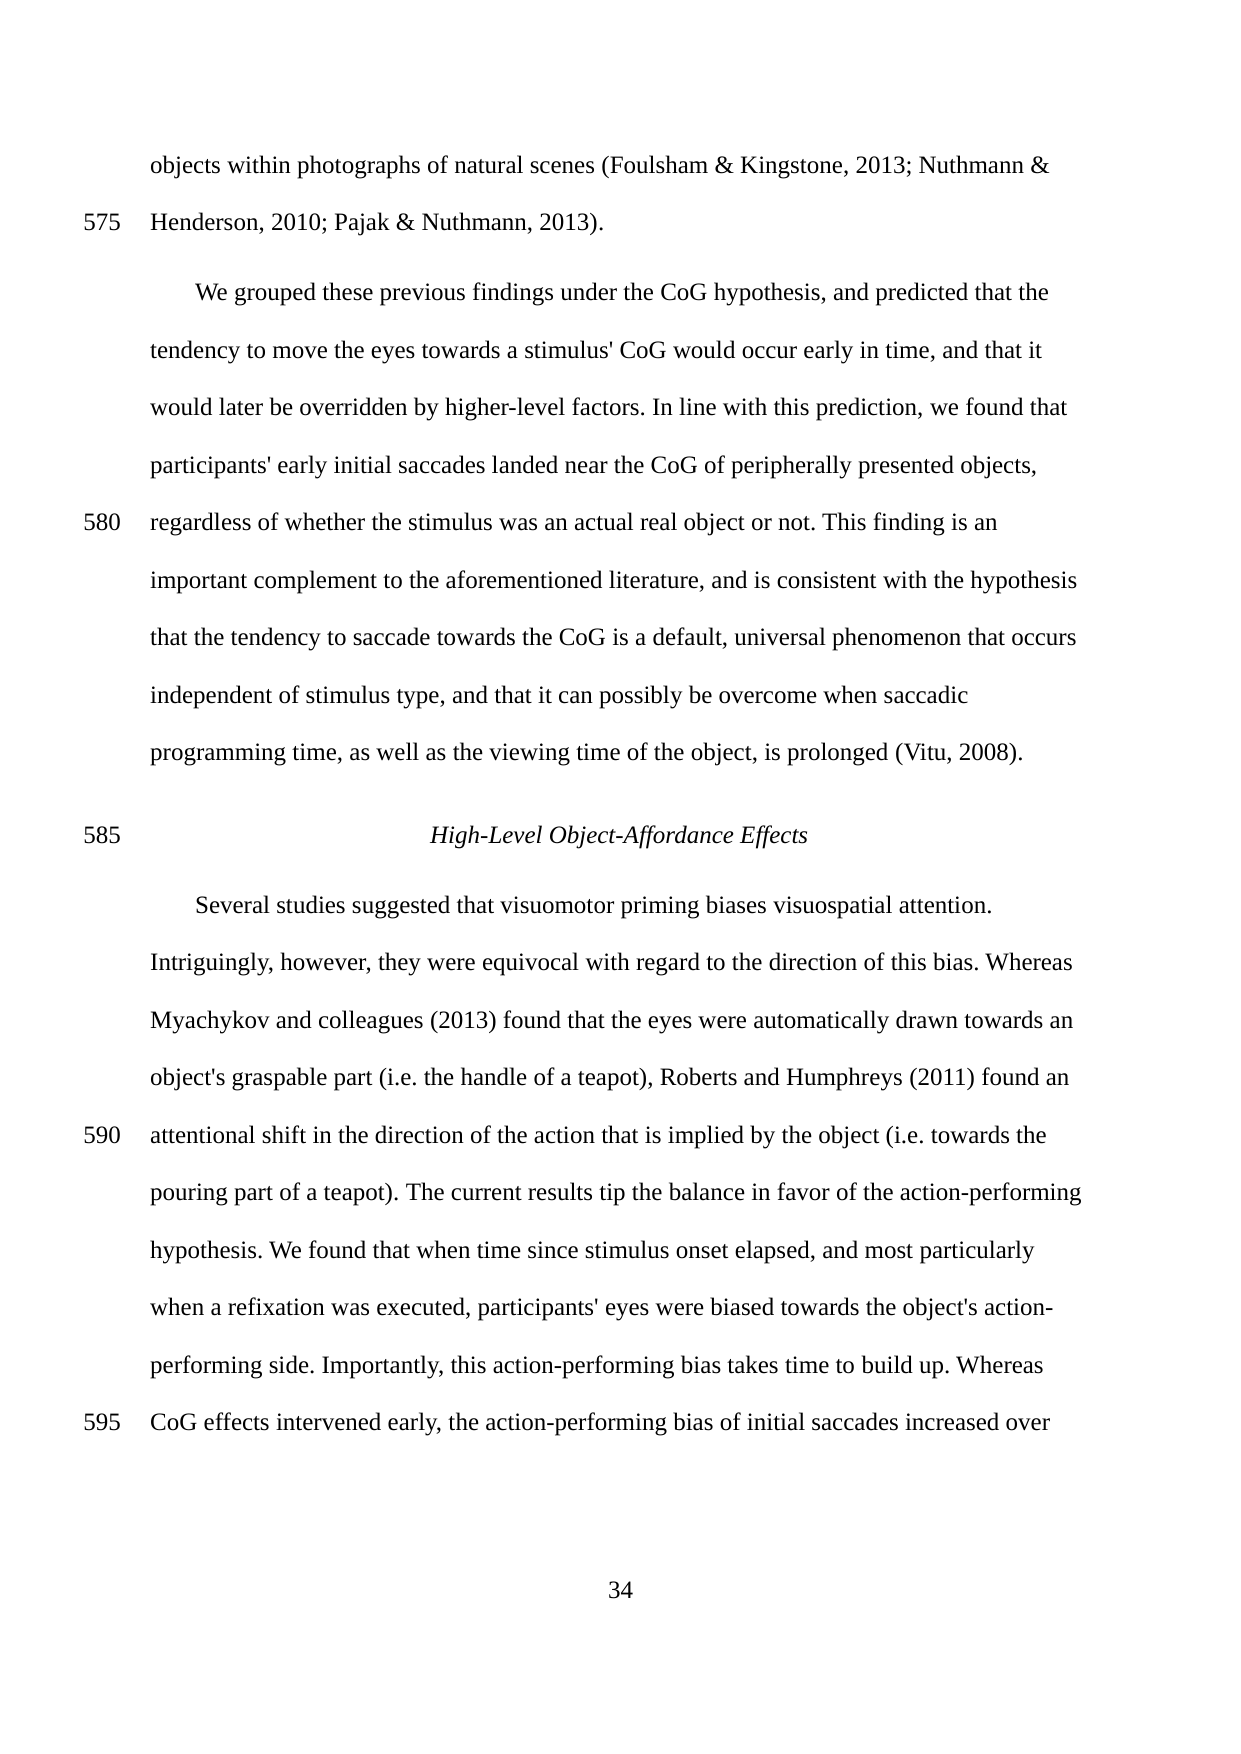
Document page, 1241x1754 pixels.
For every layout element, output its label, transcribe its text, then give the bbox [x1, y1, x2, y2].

text Several studies suggested that visuomotor priming biases visuospatial attention. Intriguingly, however, they were equivocal with regard to the direction of this bias. Whereas Myachykov and colleagues (2013) found that the eyes were automatically drawn towards an object's graspable part (i.e. the handle of a teapot), Roberts and Humphreys (2011) found an attentional shift in the direction of the action that is implied by the object (i.e. towards the pouring part of a teapot). The current results tip the balance in favor of the action-performing hypothesis. We found that when time since stimulus onset elapsed, and most particularly when a refixation was executed, participants' eyes were biased towards the object's action-performing side. Importantly, this action-performing bias takes time to build up. Whereas CoG effects intervened early, the action-performing bias of initial saccades increased over [150, 890, 1091, 1436]
text objects within photographs of natural scenes (Foulsham & Kingstone, 2013; Nuthmann & Henderson, 2010; Pajak & Nuthmann, 2013). [150, 150, 1091, 236]
subtitle High-Level Object-Affordance Effects [150, 820, 1091, 849]
text We grouped these previous findings under the CoG hypothesis, and predicted that the tendency to move the eyes towards a stimulus' CoG would occur early in time, and that it would later be overridden by higher-level factors. In line with this prediction, we found that participants' early initial saccades landed near the CoG of peripherally presented objects, regardless of whether the stimulus was an actual real object or not. This finding is an important complement to the aforementioned literature, and is consistent with the hypothesis that the tendency to saccade towards the CoG is a default, universal phenomenon that occurs independent of stimulus type, and that it can possibly be overcome when saccadic programming time, as well as the viewing time of the object, is prolonged (Vitu, 2008). [150, 277, 1091, 766]
